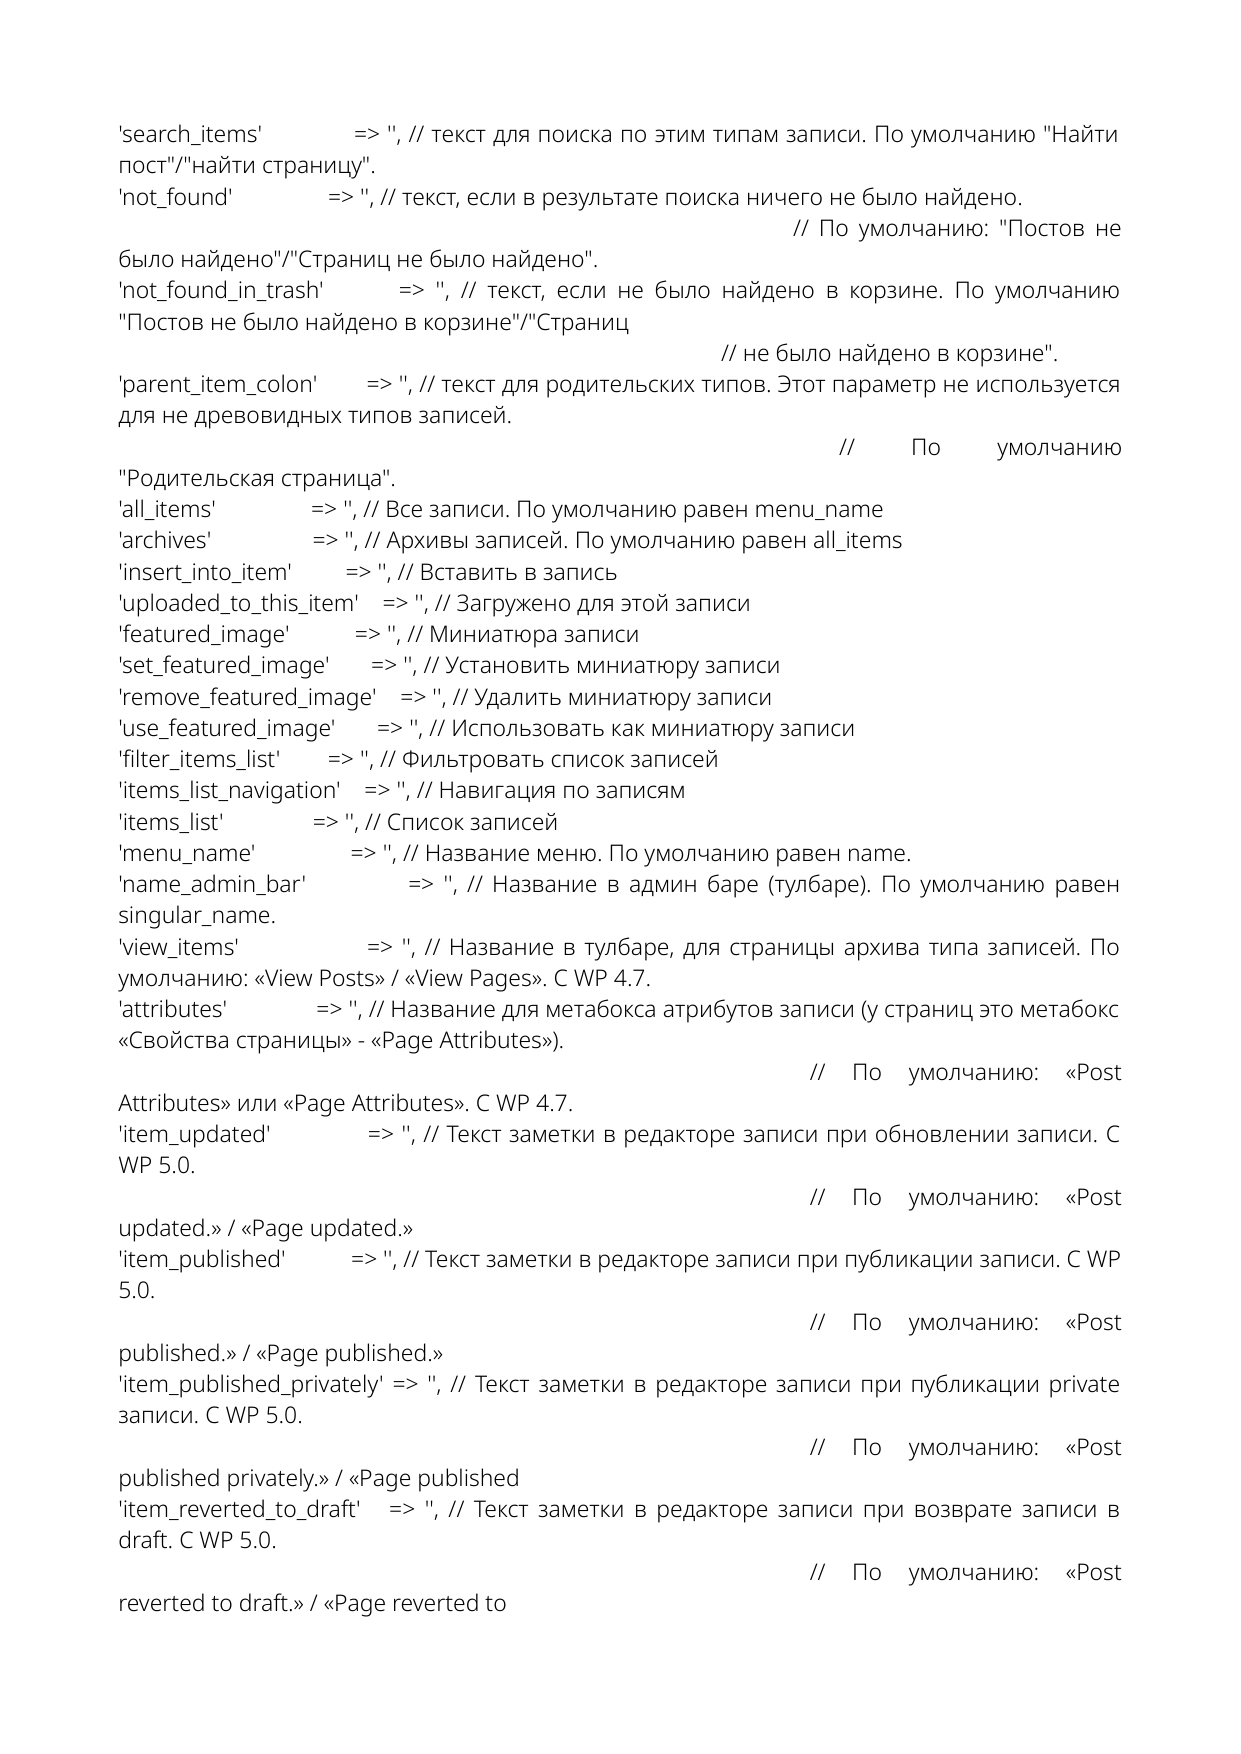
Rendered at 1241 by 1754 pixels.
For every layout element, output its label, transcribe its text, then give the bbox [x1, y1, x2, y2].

text // По умолчанию: «Post published privately.» / «Page published [118, 1431, 1122, 1493]
text 'item_published' => '', // Текст заметки в редакторе записи при публикации записи. С WP 5.0. [118, 1243, 1122, 1306]
text 'item_reverted_to_draft' => '', // Текст заметки в редакторе записи при возврате записи в draft. С WP 5.0. [118, 1493, 1122, 1556]
text 'uploaded_to_this_item' => '', // Загружено для этой записи [118, 587, 1122, 618]
text // По умолчанию "Родительская страница". [118, 431, 1122, 493]
text 'search_items' => '', // текст для поиска по этим типам записи. По умолчанию "Найти пост"/"найти страницу". [118, 118, 1122, 181]
text 'item_published_privately' => '', // Текст заметки в редакторе записи при публикации private записи. С WP 5.0. [118, 1368, 1122, 1431]
text 'items_list_navigation' => '', // Навигация по записям [118, 774, 1122, 806]
text // По умолчанию: «Post updated.» / «Page updated.» [118, 1181, 1122, 1243]
text 'filter_items_list' => '', // Фильтровать список записей [118, 743, 1122, 774]
text // По умолчанию: "Постов не было найдено"/"Страниц не было найдено". [118, 212, 1122, 274]
text 'not_found_in_trash' => '', // текст, если не было найдено в корзине. По умолчанию "Постов не было найдено в корзине"/"Страниц [118, 274, 1122, 337]
text 'use_featured_image' => '', // Использовать как миниатюру записи [118, 712, 1122, 743]
text // не было найдено в корзине". [118, 337, 1122, 368]
text // По умолчанию: «Post reverted to draft.» / «Page reverted to [118, 1556, 1122, 1618]
text 'name_admin_bar' => '', // Название в админ баре (тулбаре). По умолчанию равен singular_name. [118, 868, 1122, 931]
text 'parent_item_colon' => '', // текст для родительских типов. Этот параметр не используется для не древовидных типов записей. [118, 368, 1122, 431]
text 'view_items' => '', // Название в тулбаре, для страницы архива типа записей. По умолчанию: «View Posts» / «View Pages». С WP 4.7. [118, 931, 1122, 993]
text 'archives' => '', // Архивы записей. По умолчанию равен all_items [118, 524, 1122, 556]
text 'items_list' => '', // Список записей [118, 806, 1122, 837]
text 'insert_into_item' => '', // Вставить в запись [118, 556, 1122, 587]
text 'attributes' => '', // Название для метабокса атрибутов записи (у страниц это метабокс «Свойства страницы» - «Page Attributes»). [118, 993, 1122, 1056]
text 'featured_image' => '', // Миниатюра записи [118, 618, 1122, 649]
text // По умолчанию: «Post Attributes» или «Page Attributes». С WP 4.7. [118, 1056, 1122, 1118]
text 'all_items' => '', // Все записи. По умолчанию равен menu_name [118, 493, 1122, 524]
text 'set_featured_image' => '', // Установить миниатюру записи [118, 649, 1122, 681]
text 'remove_featured_image' => '', // Удалить миниатюру записи [118, 681, 1122, 712]
text 'menu_name' => '', // Название меню. По умолчанию равен name. [118, 837, 1122, 868]
text // По умолчанию: «Post published.» / «Page published.» [118, 1306, 1122, 1368]
text 'not_found' => '', // текст, если в результате поиска ничего не было найдено. [118, 181, 1122, 212]
text 'item_updated' => '', // Текст заметки в редакторе записи при обновлении записи. С WP 5.0. [118, 1118, 1122, 1181]
